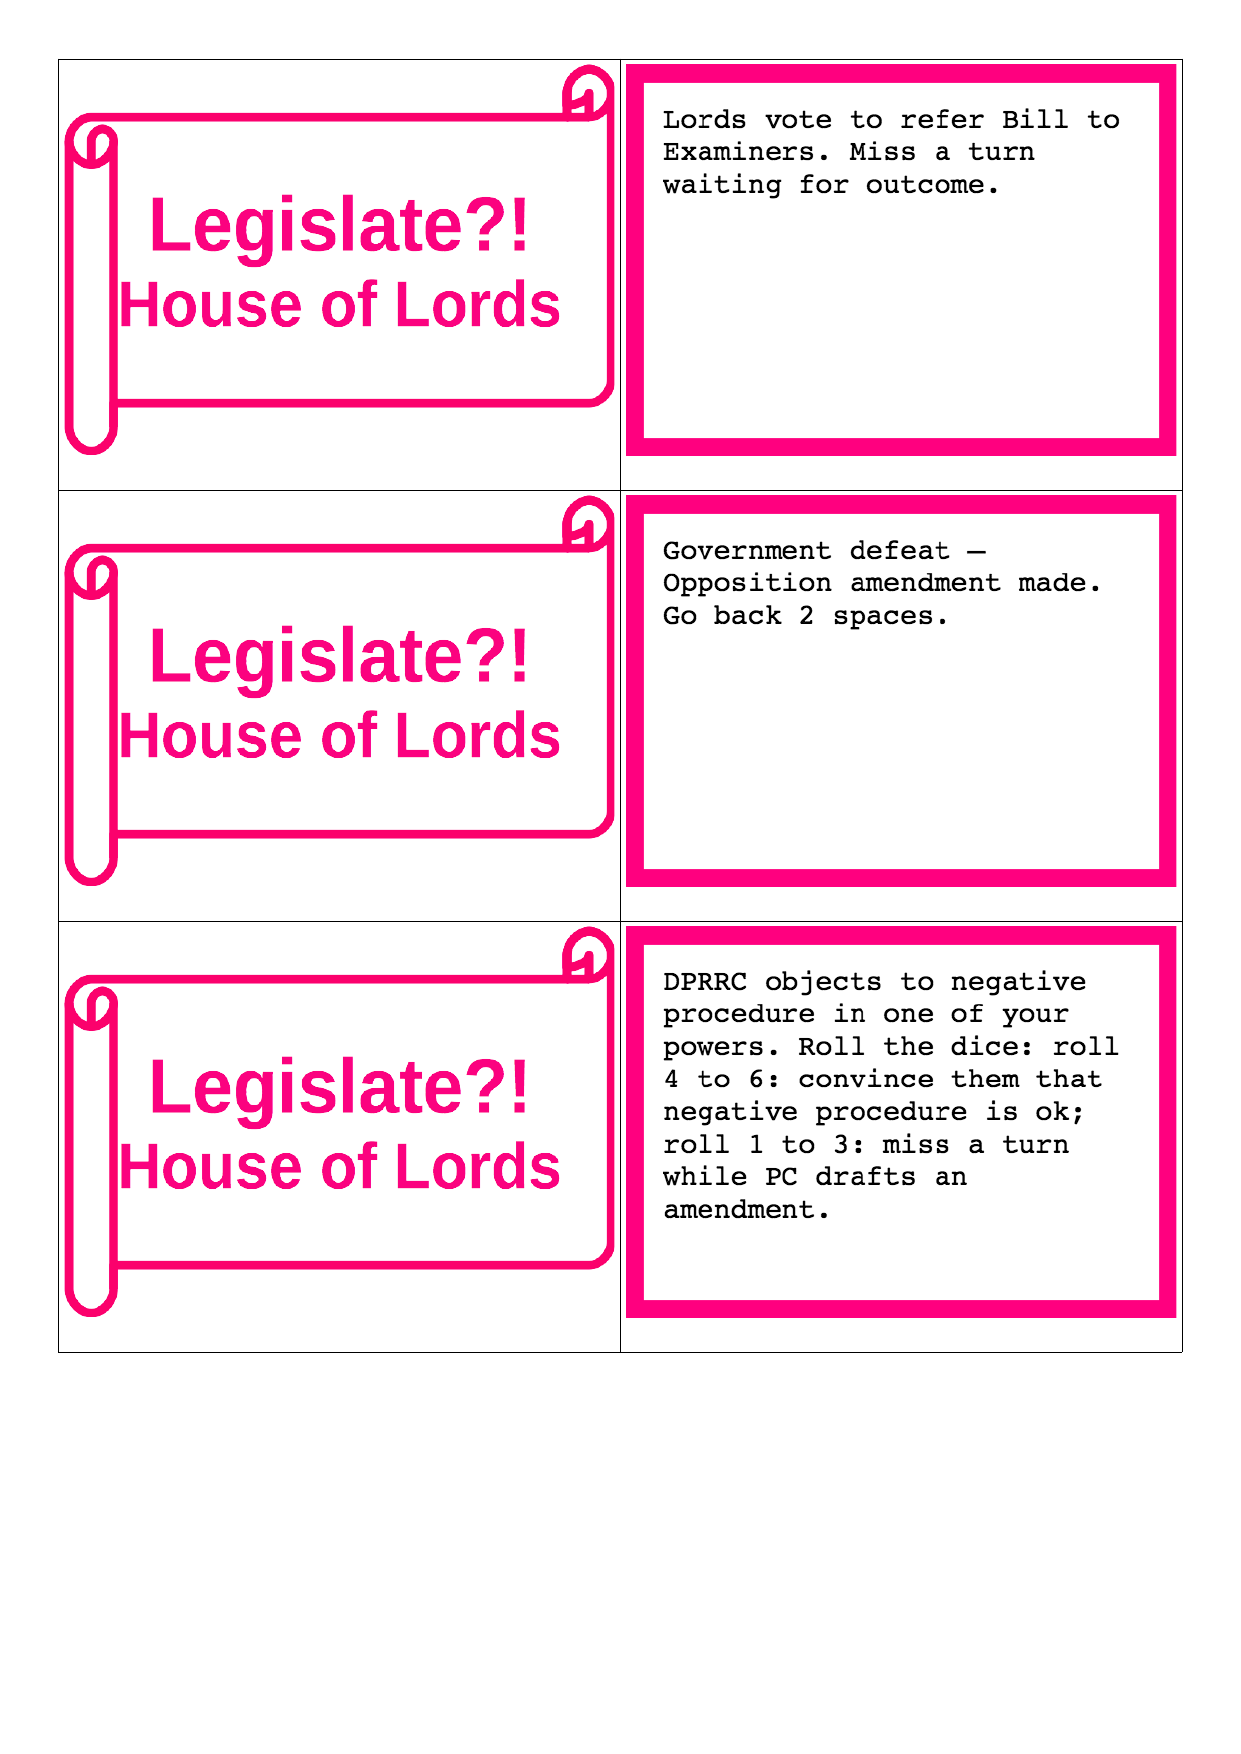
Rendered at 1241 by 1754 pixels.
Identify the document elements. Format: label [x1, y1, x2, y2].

table_cell [621, 922, 1182, 1352]
table_cell [621, 60, 1182, 489]
picture [626, 926, 1177, 1318]
picture [64, 495, 615, 886]
picture [626, 495, 1177, 887]
table_cell [621, 491, 1182, 921]
picture [64, 926, 615, 1317]
table_cell [59, 60, 620, 489]
picture [626, 64, 1177, 456]
table_cell [59, 491, 620, 921]
table_cell [59, 922, 620, 1352]
picture [64, 64, 615, 455]
